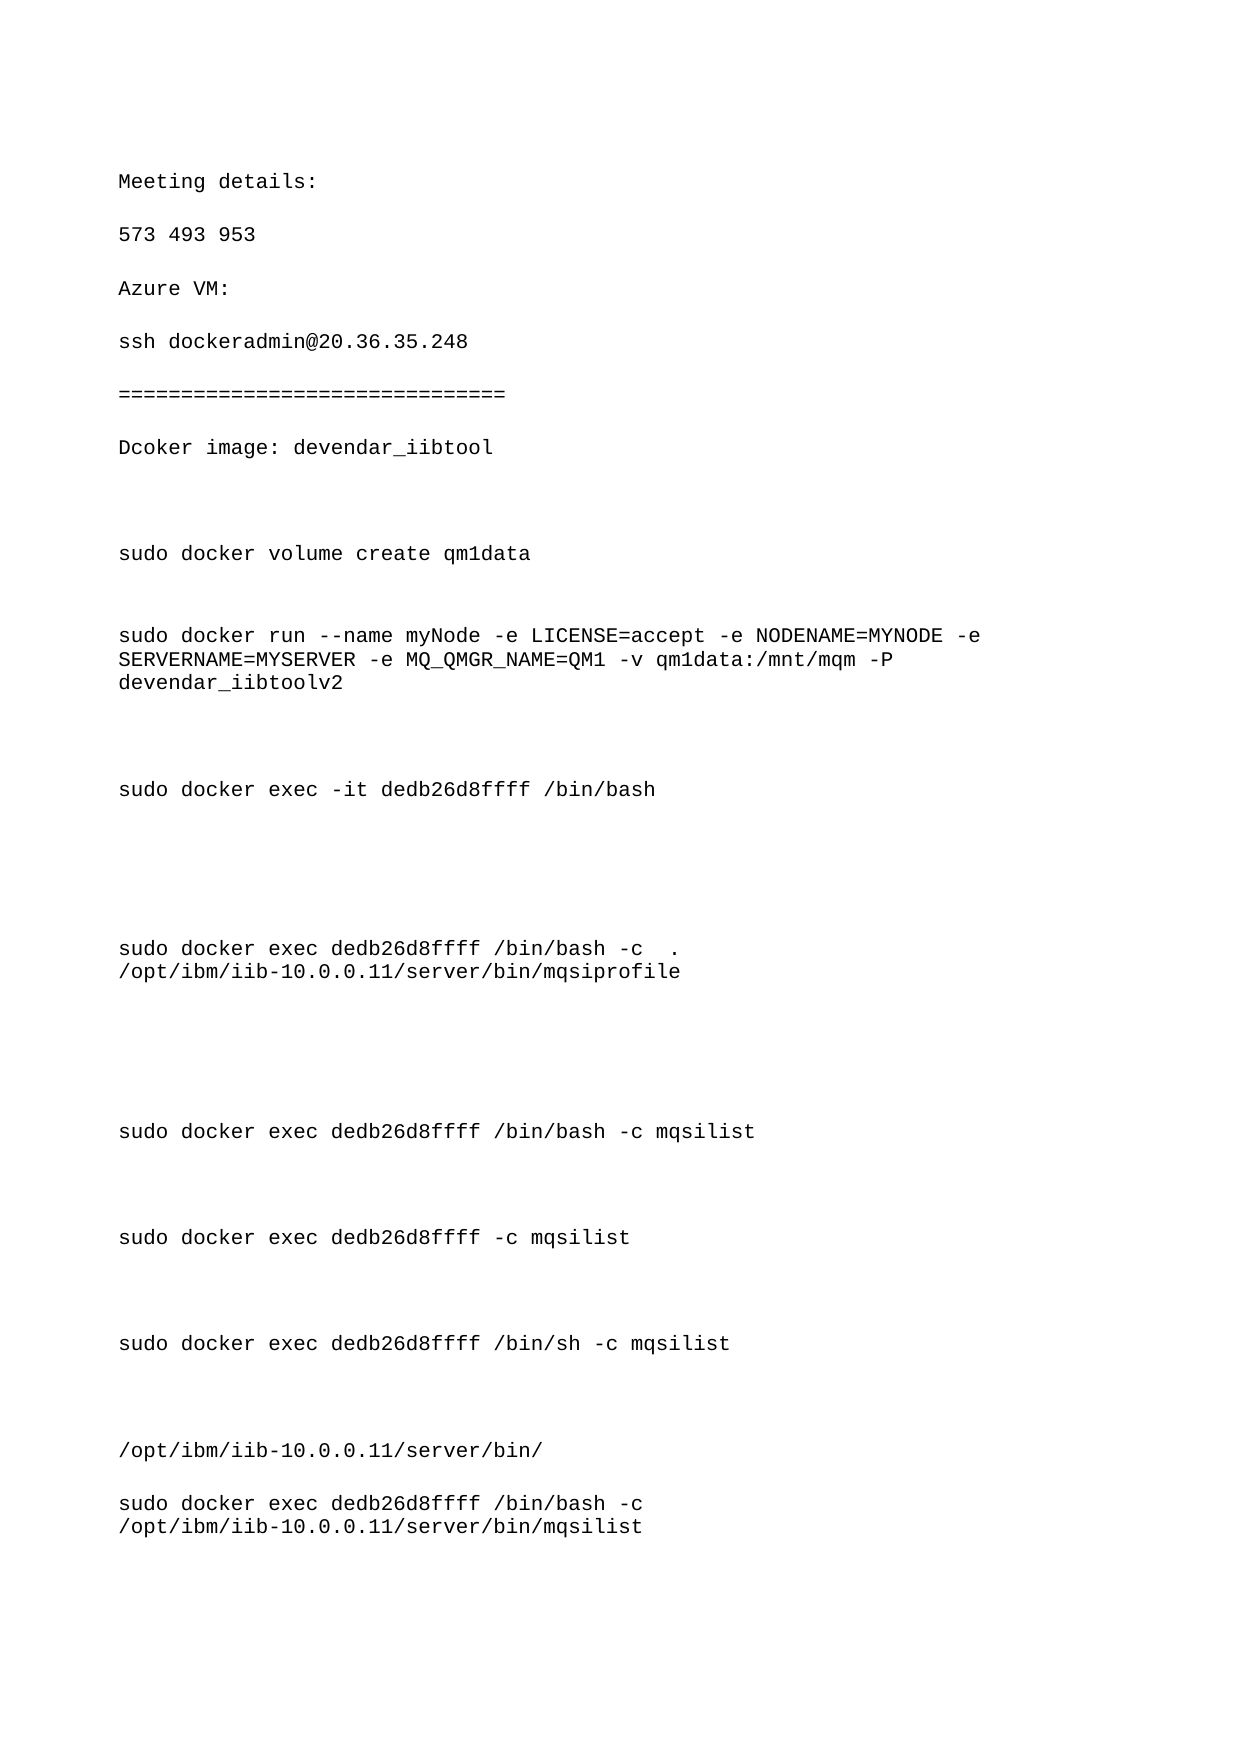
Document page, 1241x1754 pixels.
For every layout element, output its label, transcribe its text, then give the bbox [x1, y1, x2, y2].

text 573 493 953 [118, 224, 1122, 248]
text sudo docker exec dedb26d8ffff /bin/bash -c . /opt/ibm/iib-10.0.0.11/server/bin/mqsiprofile [118, 938, 1122, 985]
text sudo docker exec dedb26d8ffff /bin/bash -c /opt/ibm/iib-10.0.0.11/server/bin/mqsilist [118, 1493, 1122, 1540]
text =============================== [118, 384, 1122, 407]
text sudo docker exec dedb26d8ffff /bin/sh -c mqsilist [118, 1333, 1122, 1357]
text sudo docker exec dedb26d8ffff -c mqsilist [118, 1227, 1122, 1251]
text sudo docker exec -it dedb26d8ffff /bin/bash [118, 778, 1122, 802]
text Azure VM: [118, 277, 1122, 301]
text sudo docker run --name myNode -e LICENSE=accept -e NODENAME=MYNODE -e SERVERNAME=MYSERVER -e MQ_QMGR_NAME=QM1 -v qm1data:/mnt/mqm -P devendar_iibtoolv2 [118, 625, 1122, 696]
text sudo docker exec dedb26d8ffff /bin/bash -c mqsilist [118, 1121, 1122, 1144]
text Dcoker image: devendar_iibtool [118, 437, 1122, 461]
text ssh dockeradmin@20.36.35.248 [118, 331, 1122, 354]
text Meeting details: [118, 171, 1122, 195]
text sudo docker volume create qm1data [118, 543, 1122, 567]
text /opt/ibm/iib-10.0.0.11/server/bin/ [118, 1440, 1122, 1463]
